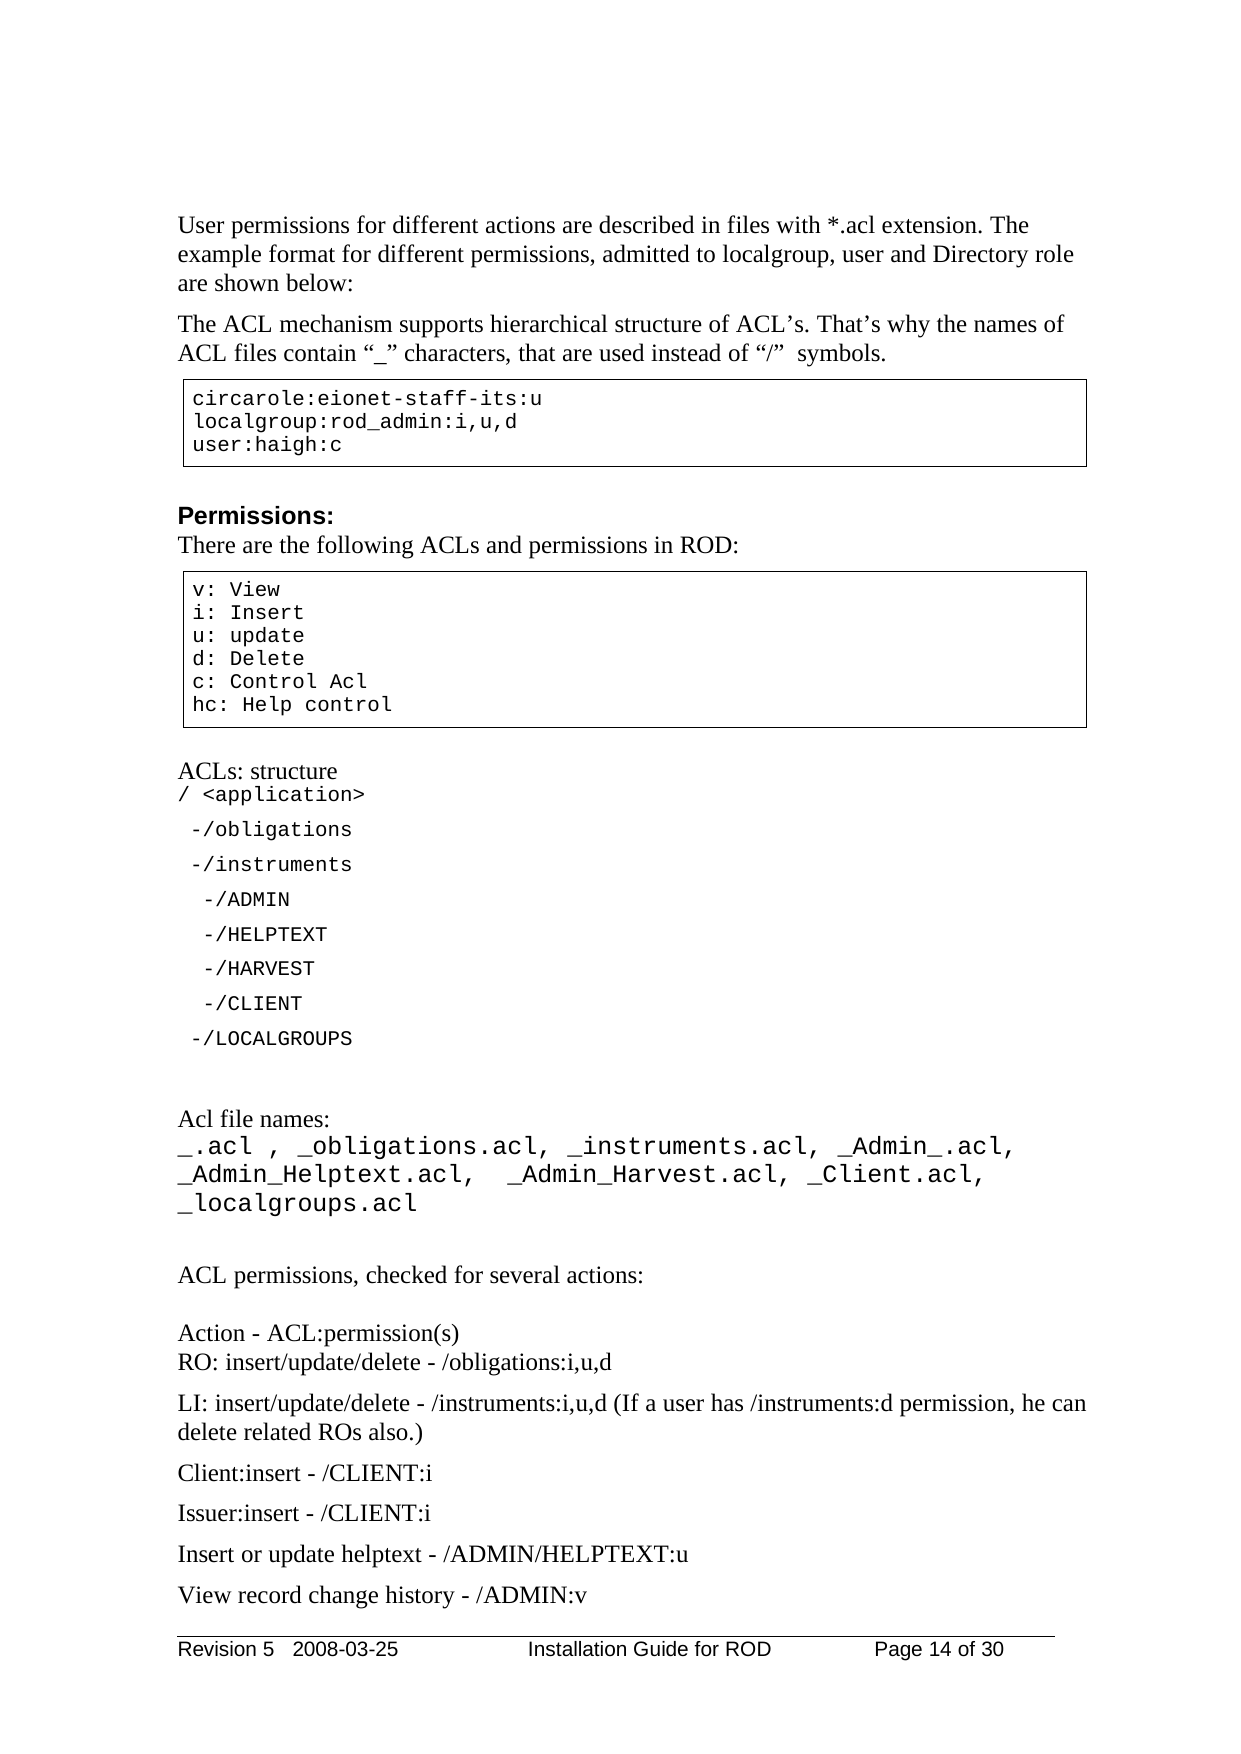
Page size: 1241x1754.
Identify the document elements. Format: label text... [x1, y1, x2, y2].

subtitle Action - ACL:permission(s) [177, 1289, 1092, 1347]
text User permissions for different actions are described in files with *.acl extension. The example format for different permissions, admitted to localgroup, user and Directory role are shown below: [177, 210, 1092, 297]
text circarole:eionet-staff-its:u [184, 380, 1086, 402]
text -/obligations [177, 820, 1092, 843]
text View record change history - /ADMIN:v [177, 1580, 1092, 1609]
text -/instruments [177, 854, 1092, 877]
text / <application> [177, 785, 1092, 808]
subtitle Acl file names: [177, 1104, 1092, 1133]
text v: View i: Insert u: update d: Delete c: Control Acl hc: Help control [184, 572, 1086, 727]
text LI: insert/update/delete - /instruments:i,u,d (If a user has /instruments:d permission, he can delete related ROs also.) [177, 1388, 1092, 1446]
text Issuer:insert - /CLIENT:i [177, 1498, 1092, 1527]
text The ACL mechanism supports hierarchical structure of ACL’s. That’s why the names of ACL files contain “_” characters, that are used instead of “/” symbols. [177, 309, 1092, 367]
text -/HELPTEXT [177, 924, 1092, 947]
text Client:insert - /CLIENT:i [177, 1457, 1092, 1487]
subtitle Permissions: [177, 501, 1092, 530]
subtitle ACL permissions, checked for several actions: [177, 1231, 1092, 1289]
text -/CLIENT [177, 994, 1092, 1017]
text Insert or update helptext - /ADMIN/HELPTEXT:u [177, 1539, 1092, 1568]
text localgroup:rod_admin:i,u,d [184, 402, 1086, 425]
text -/HARVEST [177, 959, 1092, 982]
text _.acl , _obligations.acl, _instruments.acl, _Admin_.acl, _Admin_Helptext.acl, _Admin_Harvest.acl, _Client.acl, _localgroups.acl [177, 1133, 1092, 1219]
subtitle ACLs: structure [177, 727, 1092, 785]
text user:haigh:c [184, 425, 1086, 466]
text -/ADMIN [177, 889, 1092, 912]
text RO: insert/update/delete - /obligations:i,u,d [177, 1347, 1092, 1376]
text -/LOCALGROUPS [177, 1028, 1092, 1051]
text There are the following ACLs and permissions in ROD: [177, 530, 1092, 559]
